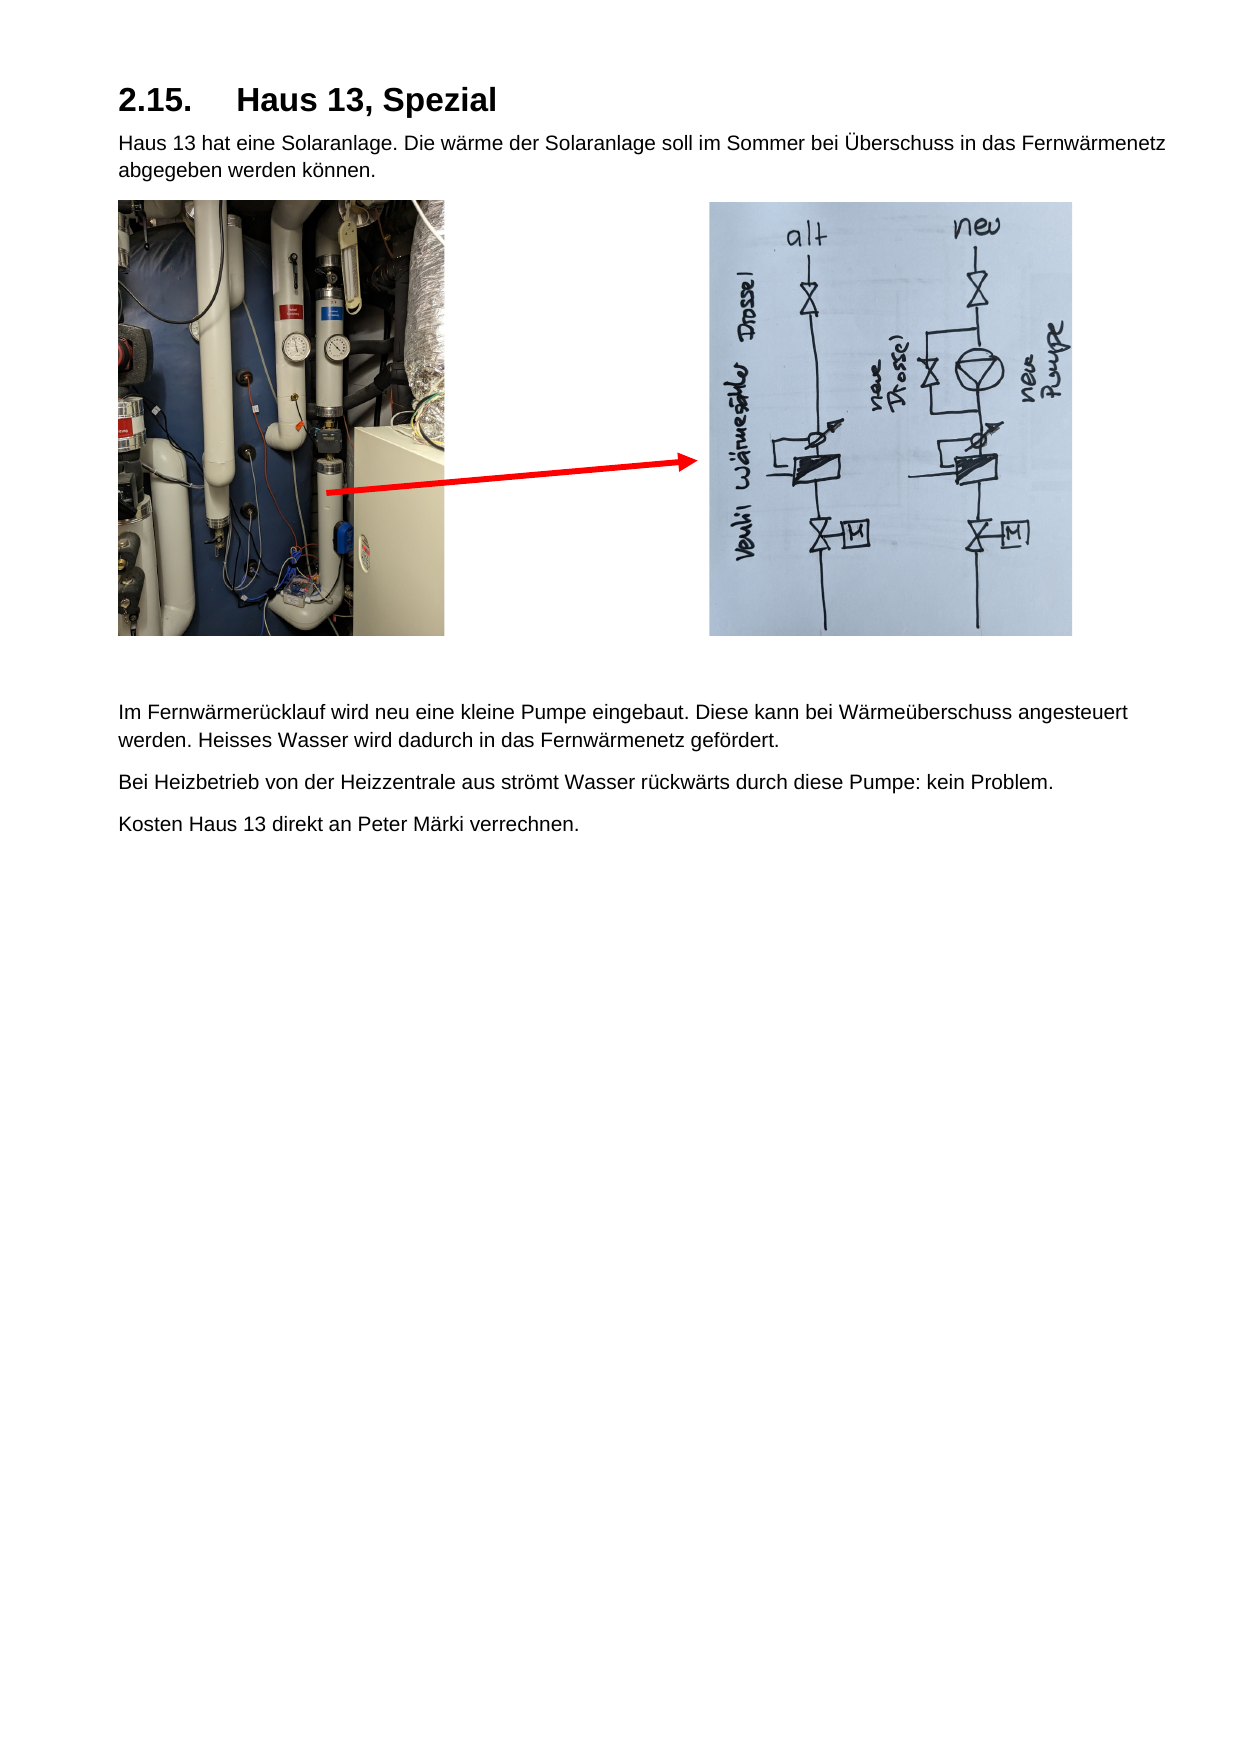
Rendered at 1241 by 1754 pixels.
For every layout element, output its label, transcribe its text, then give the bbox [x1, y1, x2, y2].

text Haus 13 hat eine Solaranlage. Die wärme der Solaranlage soll im Sommer bei Überschuss in das Fernwärmenetz abgegeben werden können. [118, 131, 1181, 182]
picture [118, 200, 445, 636]
subtitle Haus 13, Spezial [118, 80, 1181, 118]
text Bei Heizbetrieb von der Heizzentrale aus strömt Wasser rückwärts durch diese Pumpe: kein Problem. [118, 769, 1181, 793]
text Kosten Haus 13 direkt an Peter Märki verrechnen. [118, 812, 1181, 836]
picture [709, 202, 1073, 636]
text Im Fernwärmerücklauf wird neu eine kleine Pumpe eingebaut. Diese kann bei Wärmeüberschuss angesteuert werden. Heisses Wasser wird dadurch in das Fernwärmenetz gefördert. [118, 700, 1181, 751]
